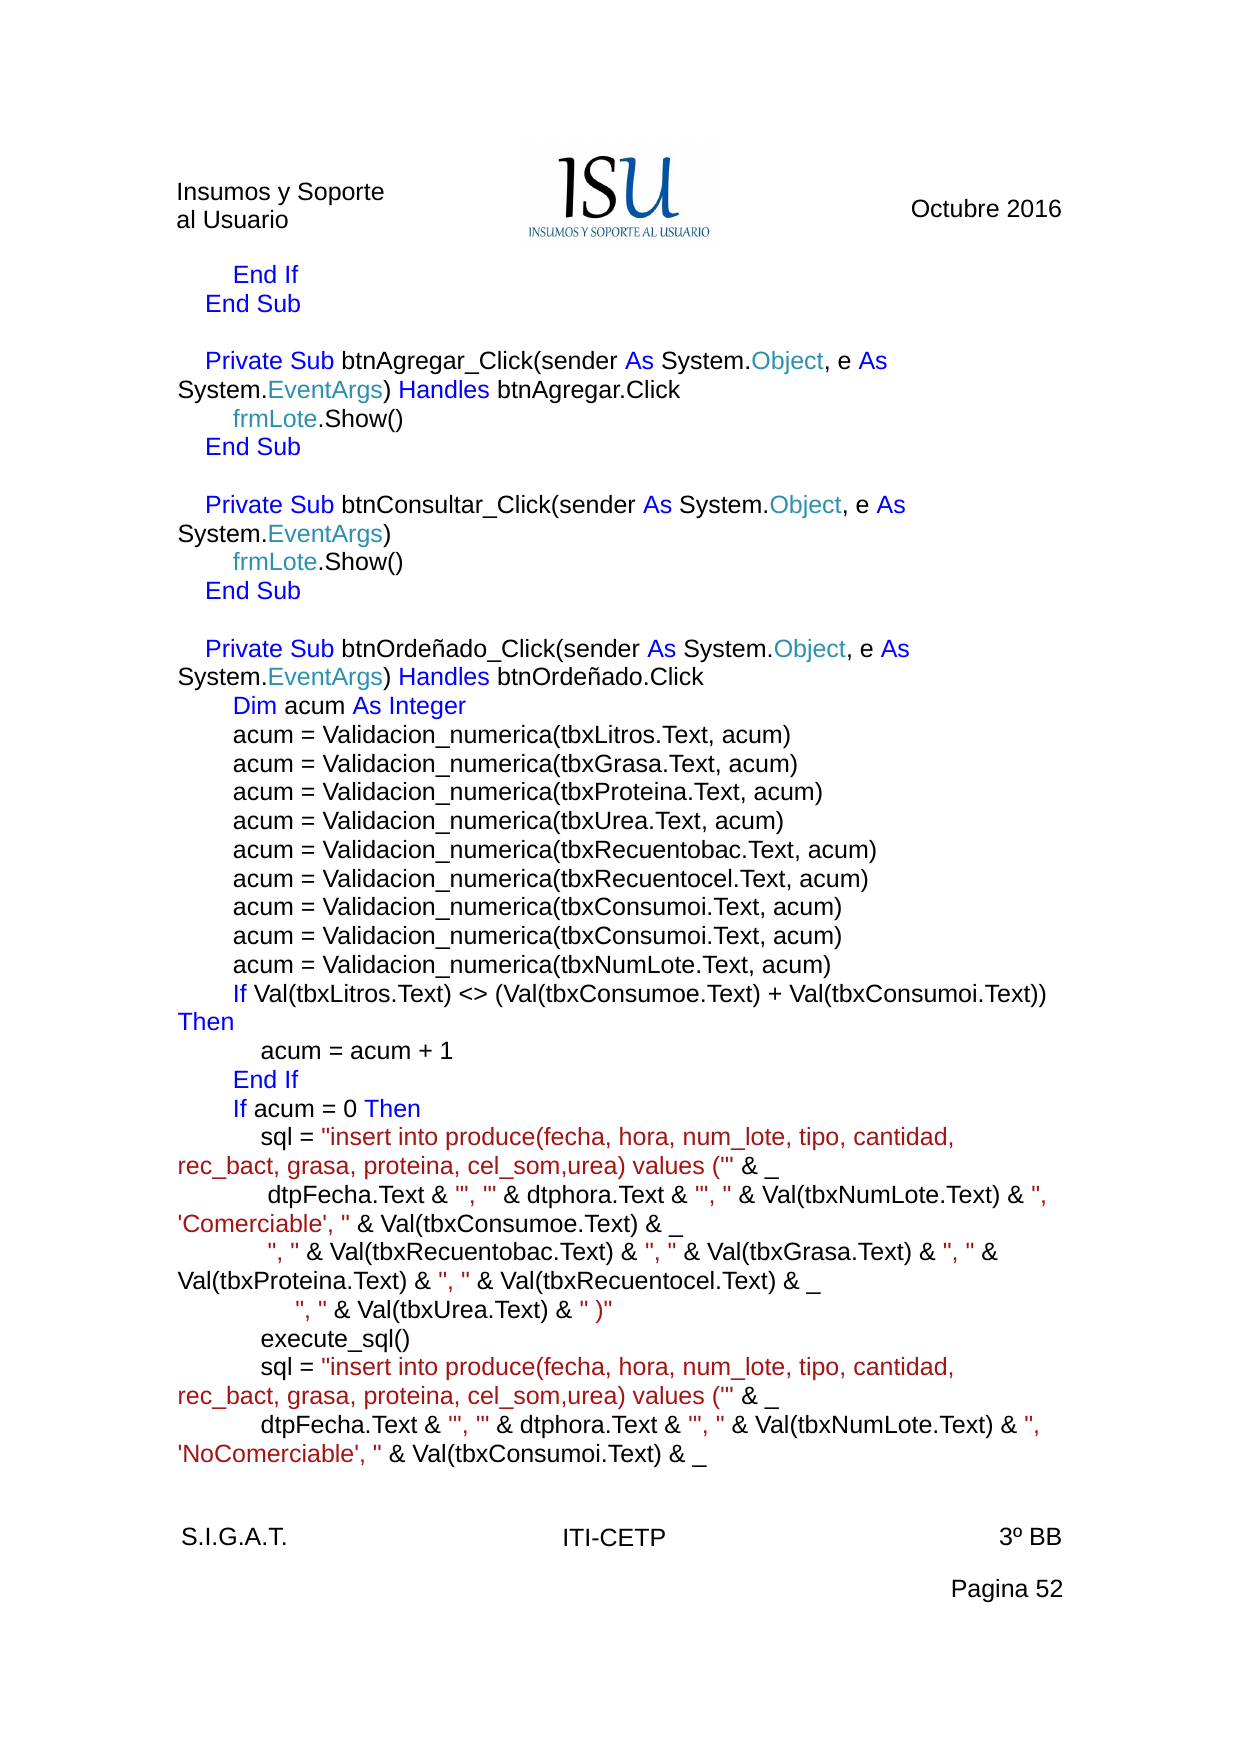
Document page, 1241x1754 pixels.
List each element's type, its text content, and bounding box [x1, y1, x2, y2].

text acum = Validacion_numerica(tbxNumLote.Text, acum) [177, 950, 1063, 978]
text execute_sql() [177, 1323, 1063, 1352]
text acum = Validacion_numerica(tbxGrasa.Text, acum) [177, 748, 1063, 777]
text End Sub [177, 432, 1063, 461]
text ", " & Val(tbxUrea.Text) & " )" [177, 1295, 1063, 1323]
text End Sub [177, 576, 1063, 605]
text dtpFecha.Text & "', '" & dtphora.Text & "', " & Val(tbxNumLote.Text) & ", 'Comerciable', " & Val(tbxConsumoe.Text) & _ [177, 1180, 1063, 1237]
text ", " & Val(tbxRecuentobac.Text) & ", " & Val(tbxGrasa.Text) & ", " & Val(tbxProteina.Text) & ", " & Val(tbxRecuentocel.Text) & _ [177, 1237, 1063, 1295]
text frmLote.Show() [177, 547, 1063, 576]
text Private Sub btnAgregar_Click(sender As System.Object, e As System.EventArgs) Handles btnAgregar.Click [177, 346, 1063, 403]
text sql = "insert into produce(fecha, hora, num_lote, tipo, cantidad, rec_bact, grasa, proteina, cel_som,urea) values ('" & _ [177, 1352, 1063, 1410]
text If Val(tbxLitros.Text) <> (Val(tbxConsumoe.Text) + Val(tbxConsumoi.Text)) Then [177, 978, 1063, 1036]
text frmLote.Show() [177, 403, 1063, 432]
text sql = "insert into produce(fecha, hora, num_lote, tipo, cantidad, rec_bact, grasa, proteina, cel_som,urea) values ('" & _ [177, 1122, 1063, 1180]
picture [517, 138, 723, 252]
text If acum = 0 Then [177, 1093, 1063, 1122]
text acum = Validacion_numerica(tbxRecuentocel.Text, acum) [177, 863, 1063, 892]
text acum = Validacion_numerica(tbxUrea.Text, acum) [177, 806, 1063, 835]
text Private Sub btnConsultar_Click(sender As System.Object, e As System.EventArgs) [177, 490, 1063, 547]
text End Sub [177, 288, 1063, 317]
text acum = Validacion_numerica(tbxConsumoi.Text, acum) [177, 921, 1063, 950]
text End If [177, 260, 1063, 288]
text Dim acum As Integer [177, 691, 1063, 720]
text acum = Validacion_numerica(tbxLitros.Text, acum) [177, 720, 1063, 748]
text acum = Validacion_numerica(tbxProteina.Text, acum) [177, 777, 1063, 806]
text acum = acum + 1 [177, 1036, 1063, 1065]
text Private Sub btnOrdeñado_Click(sender As System.Object, e As System.EventArgs) Handles btnOrdeñado.Click [177, 633, 1063, 691]
text acum = Validacion_numerica(tbxRecuentobac.Text, acum) [177, 835, 1063, 863]
text dtpFecha.Text & "', '" & dtphora.Text & "', " & Val(tbxNumLote.Text) & ", 'NoComerciable', " & Val(tbxConsumoi.Text) & _ [177, 1410, 1063, 1467]
text acum = Validacion_numerica(tbxConsumoi.Text, acum) [177, 892, 1063, 921]
text End If [177, 1065, 1063, 1093]
